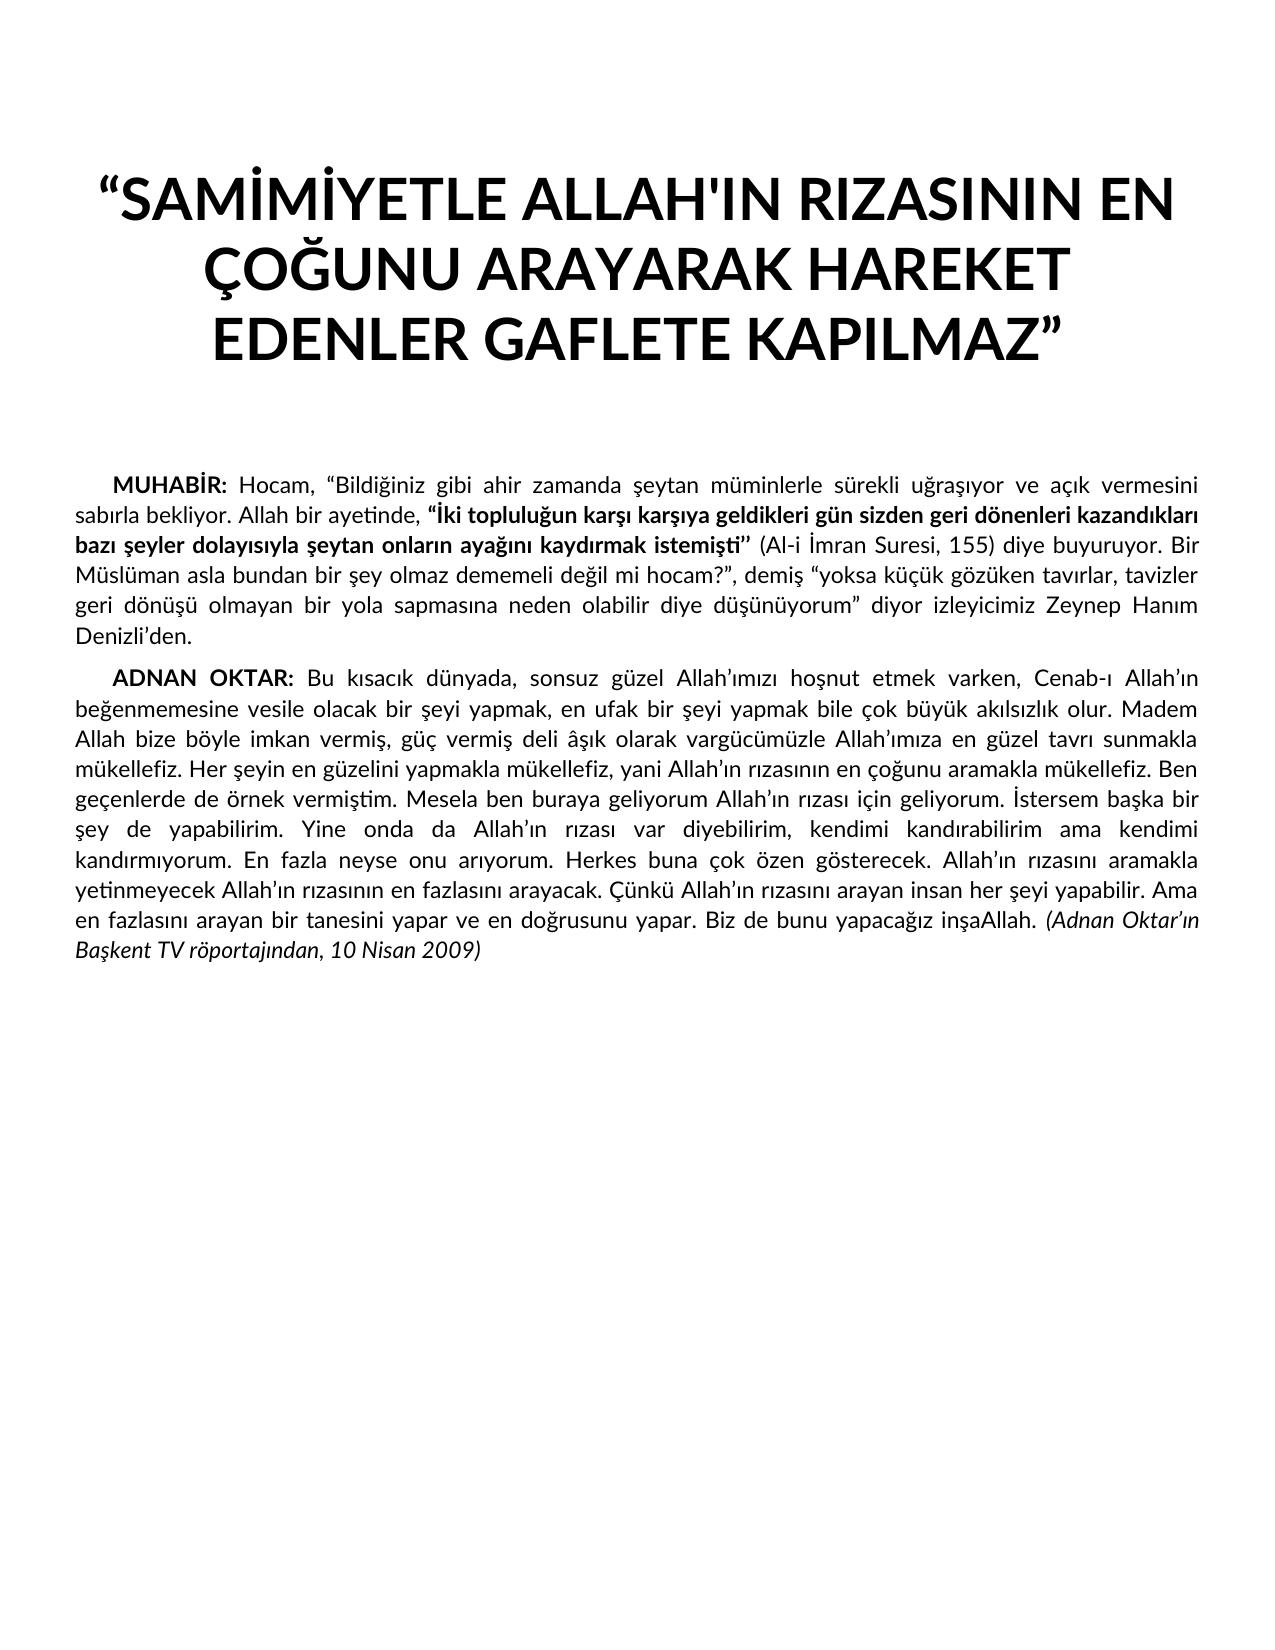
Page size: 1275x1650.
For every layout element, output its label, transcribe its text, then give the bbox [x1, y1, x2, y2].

subtitle “SAMİMİYETLE ALLAH'IN RIZASININ EN ÇOĞUNU ARAYARAK HAREKET EDENLER GAFLETE KAPILMAZ” [75, 162, 1200, 372]
text MUHABİR: Hocam, “Bildiğiniz gibi ahir zamanda şeytan müminlerle sürekli uğraşıyor ve açık vermesini sabırla bekliyor. Allah bir ayetinde, “İki topluluğun karşı karşıya geldikleri gün sizden geri dönenleri kazandıkları bazı şeyler dolayısıyla şeytan onların ayağını kaydırmak istemişti’’ (Al-i İmran Suresi, 155) diye buyuruyor. Bir Müslüman asla bundan bir şey olmaz dememeli değil mi hocam?”, demiş “yoksa küçük gözüken tavırlar, tavizler geri dönüşü olmayan bir yola sapmasına neden olabilir diye düşünüyorum” diyor izleyicimiz Zeynep Hanım Denizli’den. [75, 470, 1200, 649]
text ADNAN OKTAR: Bu kısacık dünyada, sonsuz güzel Allah’ımızı hoşnut etmek varken, Cenab-ı Allah’ın beğenmemesine vesile olacak bir şeyi yapmak, en ufak bir şeyi yapmak bile çok büyük akılsızlık olur. Madem Allah bize böyle imkan vermiş, güç vermiş deli âşık olarak vargücümüzle Allah’ımıza en güzel tavrı sunmakla mükellefiz. Her şeyin en güzelini yapmakla mükellefiz, yani Allah’ın rızasının en çoğunu aramakla mükellefiz. Ben geçenlerde de örnek vermiştim. Mesela ben buraya geliyorum Allah’ın rızası için geliyorum. İstersem başka bir şey de yapabilirim. Yine onda da Allah’ın rızası var diyebilirim, kendimi kandırabilirim ama kendimi kandırmıyorum. En fazla neyse onu arıyorum. Herkes buna çok özen gösterecek. Allah’ın rızasını aramakla yetinmeyecek Allah’ın rızasının en fazlasını arayacak. Çünkü Allah’ın rızasını arayan insan her şeyi yapabilir. Ama en fazlasını arayan bir tanesini yapar ve en doğrusunu yapar. Biz de bunu yapacağız inşaAllah. (Adnan Oktar’ın Başkent TV röportajından, 10 Nisan 2009) [75, 664, 1200, 963]
